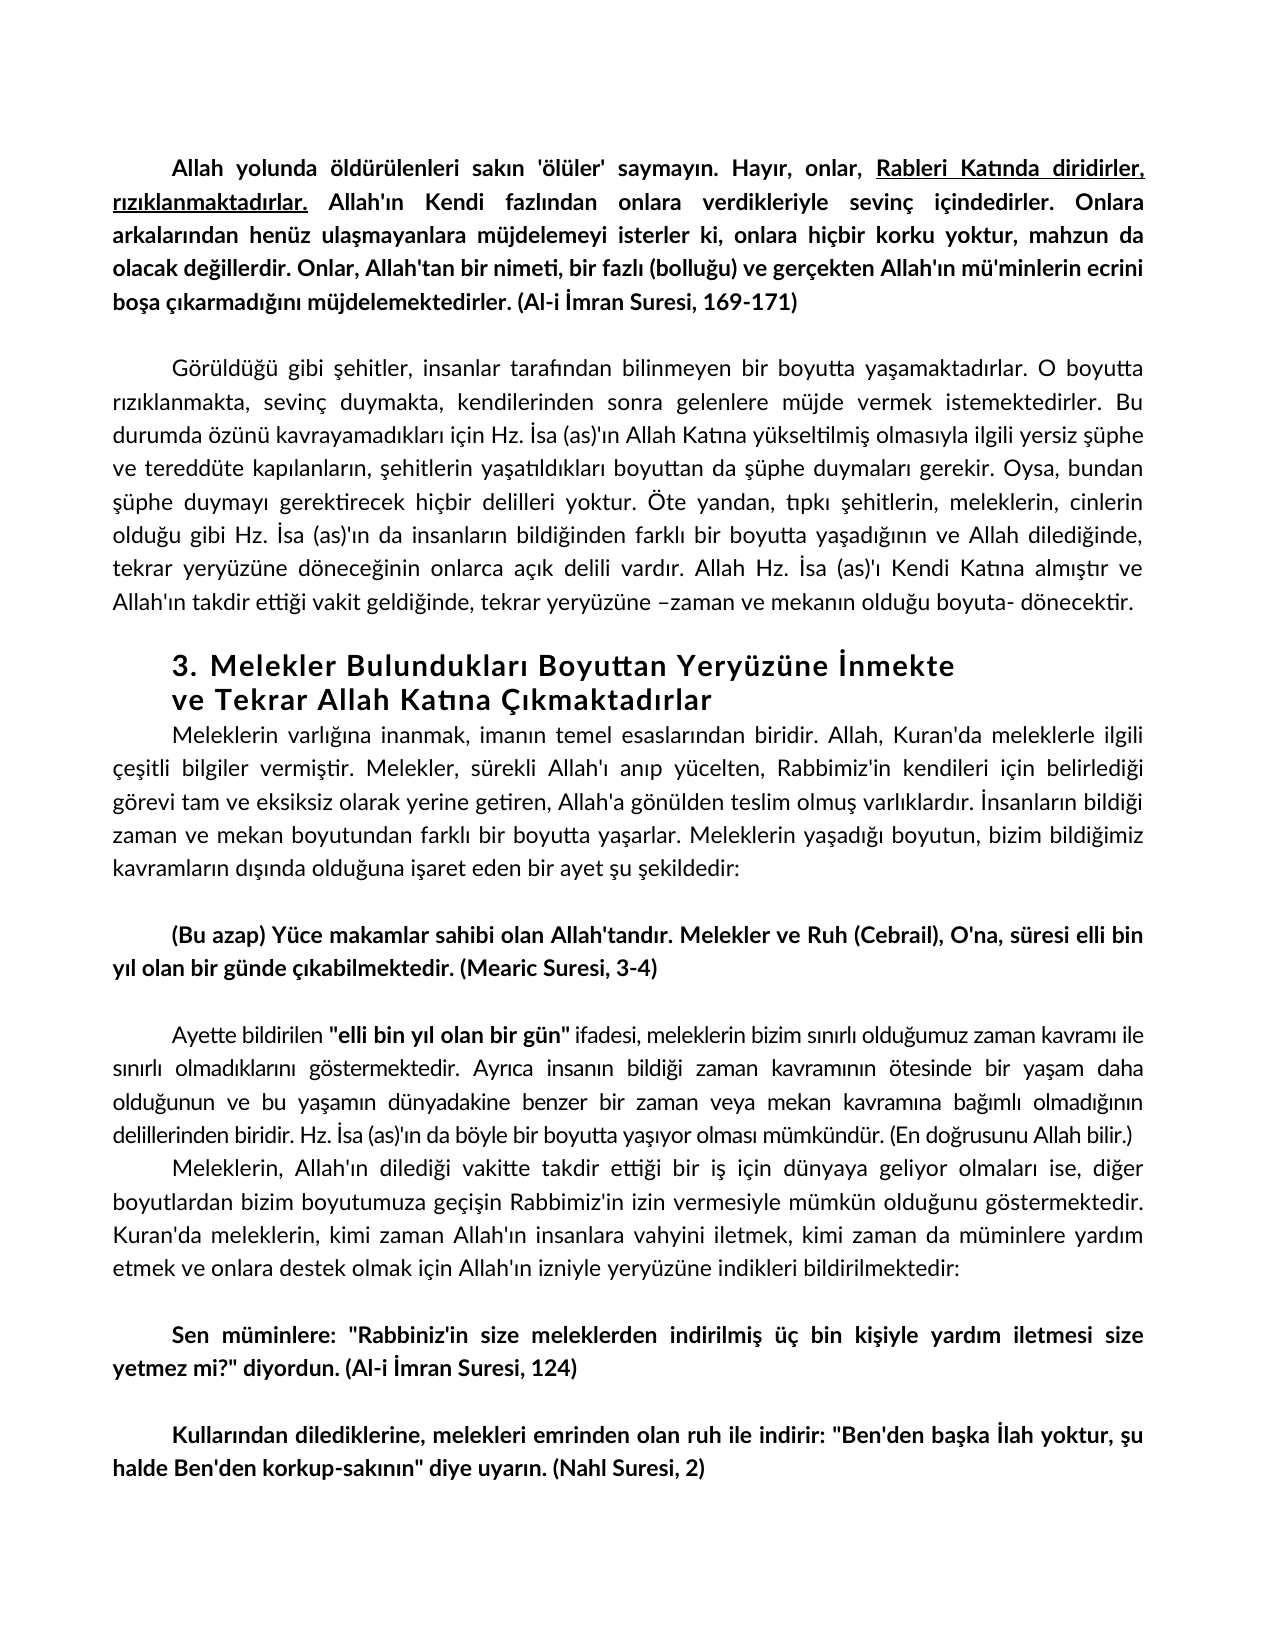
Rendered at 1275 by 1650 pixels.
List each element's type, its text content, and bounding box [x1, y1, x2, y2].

text Sen müminlere: "Rabbiniz'in size meleklerden indirilmiş üç bin kişiyle yardım iletmesi size yetmez mi?" diyordun. (Al-i İmran Suresi, 124) [112, 1317, 1145, 1383]
text ve Tekrar Allah Katına Çıkmaktadırlar [172, 683, 1145, 717]
text Görüldüğü gibi şehitler, insanlar tarafından bilinmeyen bir boyutta yaşamaktadırlar. O boyutta rızıklanmakta, sevinç duymakta, kendilerinden sonra gelenlere müjde vermek istemektedirler. Bu durumda özünü kavrayamadıkları için Hz. İsa (as)'ın Allah Katına yükseltilmiş olmasıyla ilgili yersiz şüphe ve tereddüte kapılanların, şehitlerin yaşatıldıkları boyuttan da şüphe duymaları gerekir. Oysa, bundan şüphe duymayı gerektirecek hiçbir delilleri yoktur. Öte yandan, tıpkı şehitlerin, meleklerin, cinlerin olduğu gibi Hz. İsa (as)'ın da insanların bildiğinden farklı bir boyutta yaşadığının ve Allah dilediğinde, tekrar yeryüzüne döneceğinin onlarca açık delili vardır. Allah Hz. İsa (as)'ı Kendi Katına almıştır ve Allah'ın takdir ettiği vakit geldiğinde, tekrar yeryüzüne –zaman ve mekanın olduğu boyuta- dönecektir. [112, 350, 1145, 617]
text Allah yolunda öldürülenleri sakın 'ölüler' saymayın. Hayır, onlar, Rableri Katında diridirler, rızıklanmaktadırlar. Allah'ın Kendi fazlından onlara verdikleriyle sevinç içindedirler. Onlara arkalarından henüz ulaşmayanlara müjdelemeyi isterler ki, onlara hiçbir korku yoktur, mahzun da olacak değillerdir. Onlar, Allah'tan bir nimeti, bir fazlı (bolluğu) ve gerçekten Allah'ın mü'minlerin ecrini boşa çıkarmadığını müjdelemektedirler. (Al-i İmran Suresi, 169-171) [112, 150, 1145, 317]
list Melekler Bulundukları Boyuttan Yeryüzüne İnmekte [112, 650, 1145, 683]
text Ayette bildirilen "elli bin yıl olan bir gün" ifadesi, meleklerin bizim sınırlı olduğumuz zaman kavramı ile sınırlı olmadıklarını göstermektedir. Ayrıca insanın bildiği zaman kavramının ötesinde bir yaşam daha olduğunun ve bu yaşamın dünyadakine benzer bir zaman veya mekan kavramına bağımlı olmadığının delillerinden biridir. Hz. İsa (as)'ın da böyle bir boyutta yaşıyor olması mümkündür. (En doğrusunu Allah bilir.) [112, 1017, 1145, 1150]
text Meleklerin, Allah'ın dilediği vakitte takdir ettiği bir iş için dünyaya geliyor olmaları ise, diğer boyutlardan bizim boyutumuza geçişin Rabbimiz'in izin vermesiyle mümkün olduğunu göstermektedir. Kuran'da meleklerin, kimi zaman Allah'ın insanlara vahyini iletmek, kimi zaman da müminlere yardım etmek ve onlara destek olmak için Allah'ın izniyle yeryüzüne indikleri bildirilmektedir: [112, 1150, 1145, 1283]
text (Bu azap) Yüce makamlar sahibi olan Allah'tandır. Melekler ve Ruh (Cebrail), O'na, süresi elli bin yıl olan bir günde çıkabilmektedir. (Mearic Suresi, 3-4) [112, 917, 1145, 983]
text Meleklerin varlığına inanmak, imanın temel esaslarından biridir. Allah, Kuran'da meleklerle ilgili çeşitli bilgiler vermiştir. Melekler, sürekli Allah'ı anıp yücelten, Rabbimiz'in kendileri için belirlediği görevi tam ve eksiksiz olarak yerine getiren, Allah'a gönülden teslim olmuş varlıklardır. İnsanların bildiği zaman ve mekan boyutundan farklı bir boyutta yaşarlar. Meleklerin yaşadığı boyutun, bizim bildiğimiz kavramların dışında olduğuna işaret eden bir ayet şu şekildedir: [112, 717, 1145, 883]
text Kullarından dilediklerine, melekleri emrinden olan ruh ile indirir: "Ben'den başka İlah yoktur, şu halde Ben'den korkup-sakının" diye uyarın. (Nahl Suresi, 2) [112, 1417, 1145, 1483]
